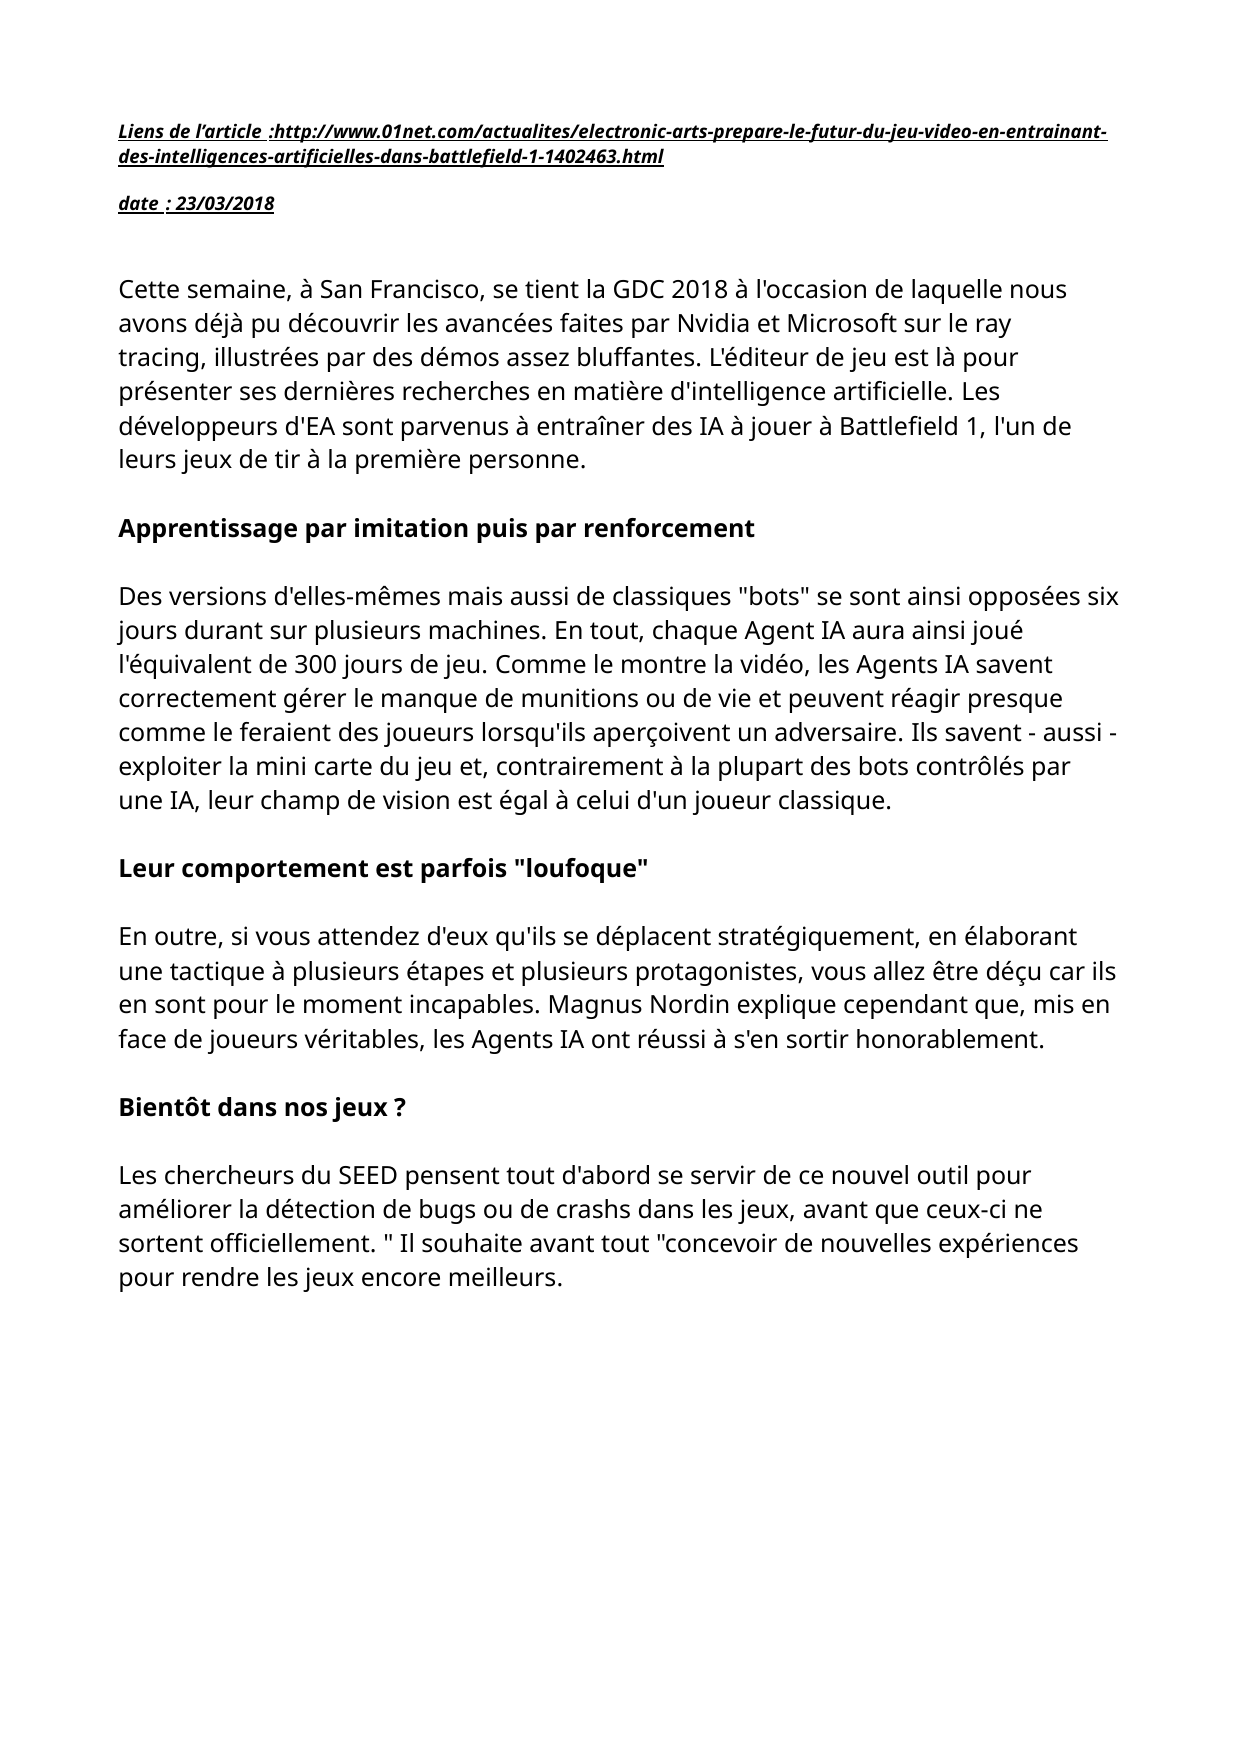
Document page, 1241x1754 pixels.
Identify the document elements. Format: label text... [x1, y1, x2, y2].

text Liens de l’article :http://www.01net.com/actualites/electronic-arts-prepare-le-futur-du-jeu-video-en-entrainant-des-intelligences-artificielles-dans-battlefield-1-1402463.html [118, 118, 1122, 169]
text Cette semaine, à San Francisco, se tient la GDC 2018 à l'occasion de laquelle nous avons déjà pu découvrir les avancées faites par Nvidia et Microsoft sur le ray tracing, illustrées par des démos assez bluffantes. L'éditeur de jeu est là pour présenter ses dernières recherches en matière d'intelligence artificielle. Les développeurs d'EA sont parvenus à entraîner des IA à jouer à Battlefield 1, l'un de leurs jeux de tir à la première personne. Apprentissage par imitation puis par renforcement Des versions d'elles-mêmes mais aussi de classiques "bots" se sont ainsi opposées six jours durant sur plusieurs machines. En tout, chaque Agent IA aura ainsi joué l'équivalent de 300 jours de jeu. Comme le montre la vidéo, les Agents IA savent correctement gérer le manque de munitions ou de vie et peuvent réagir presque comme le feraient des joueurs lorsqu'ils aperçoivent un adversaire. Ils savent - aussi - exploiter la mini carte du jeu et, contrairement à la plupart des bots contrôlés par une IA, leur champ de vision est égal à celui d'un joueur classique. Leur comportement est parfois "loufoque" En outre, si vous attendez d'eux qu'ils se déplacent stratégiquement, en élaborant une tactique à plusieurs étapes et plusieurs protagonistes, vous allez être déçu car ils en sont pour le moment incapables. Magnus Nordin explique cependant que, mis en face de joueurs véritables, les Agents IA ont réussi à s'en sortir honorablement. Bientôt dans nos jeux ? Les chercheurs du SEED pensent tout d'abord se servir de ce nouvel outil pour améliorer la détection de bugs ou de crashs dans les jeux, avant que ceux-ci ne sortent officiellement. " Il souhaite avant tout "concevoir de nouvelles expériences pour rendre les jeux encore meilleurs. [118, 272, 1122, 1315]
text date : 23/03/2018 [118, 191, 1122, 216]
